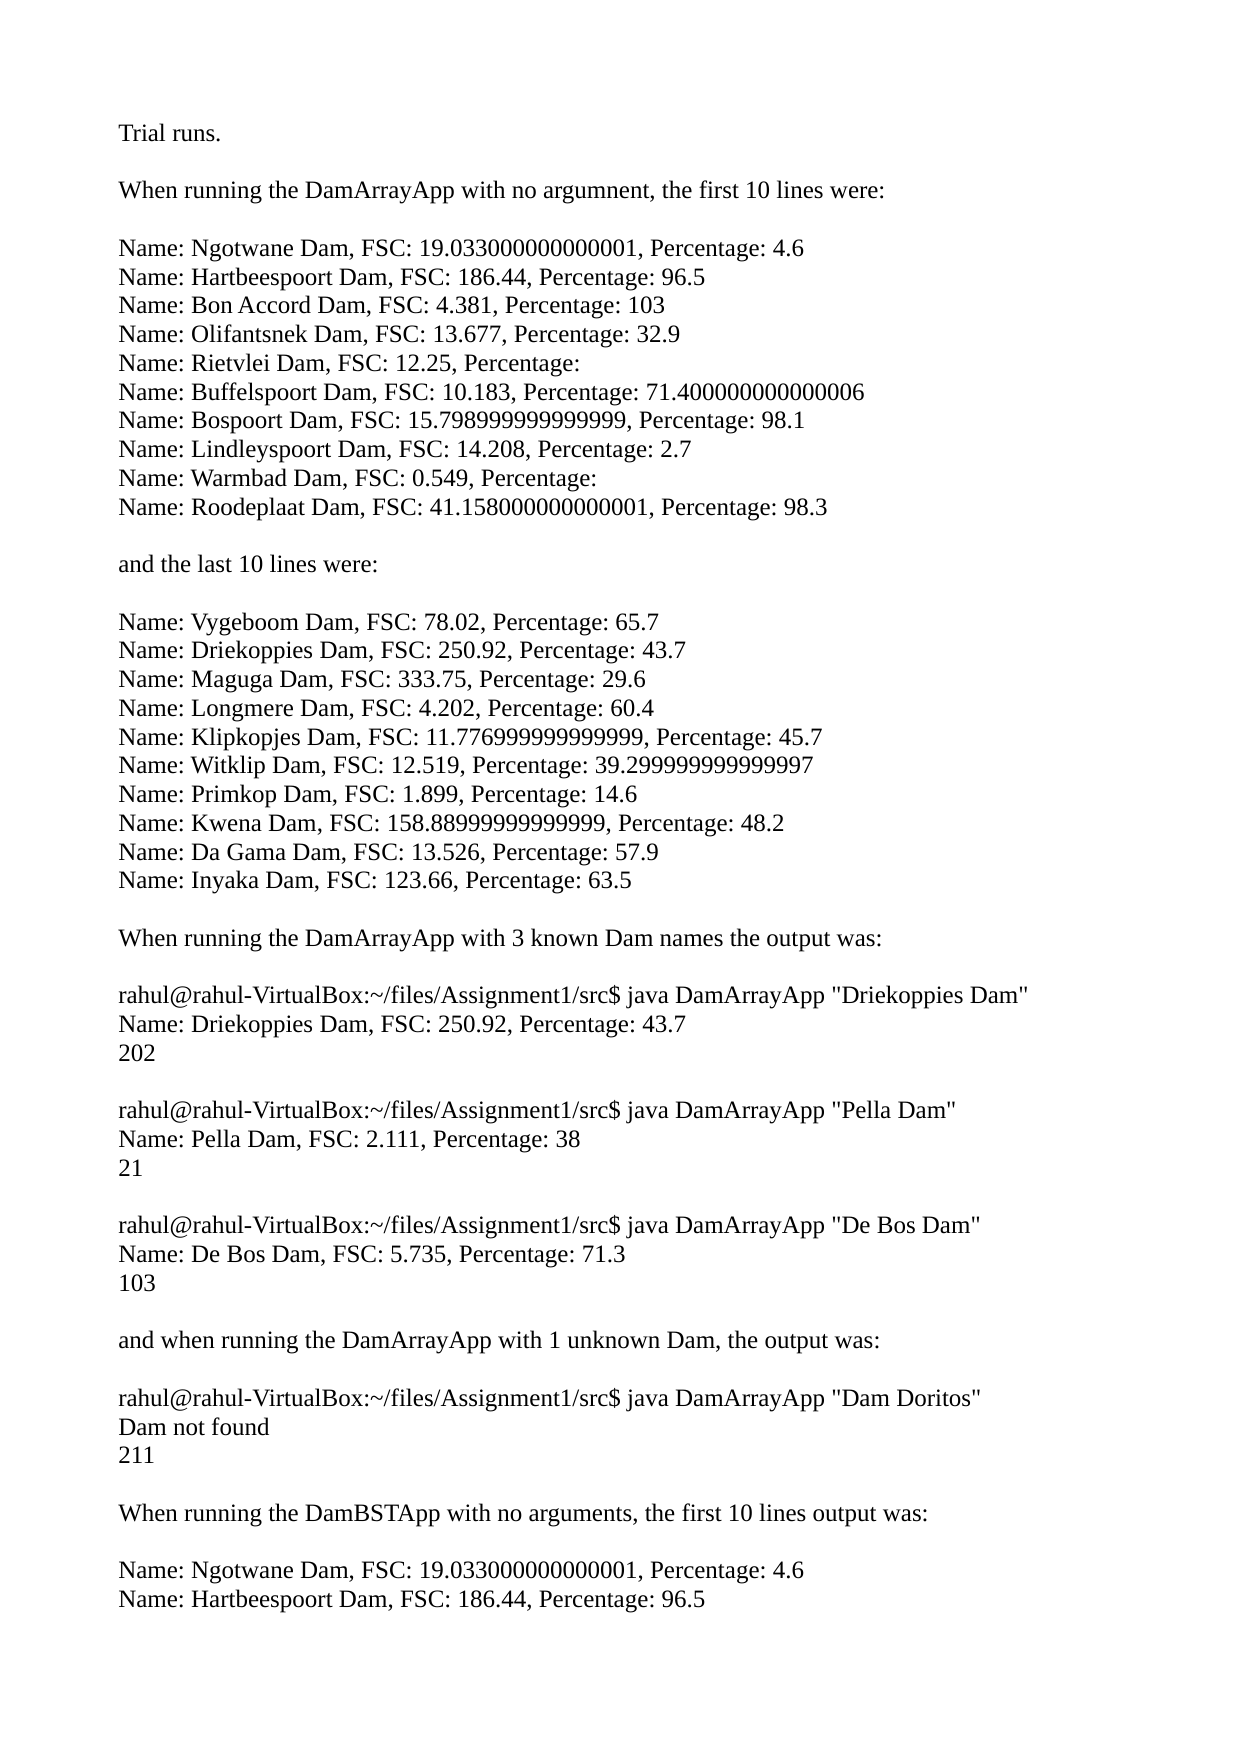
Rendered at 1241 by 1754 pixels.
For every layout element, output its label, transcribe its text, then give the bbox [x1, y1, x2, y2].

text When running the DamArrayApp with no argumnent, the first 10 lines were: [118, 176, 1122, 204]
text Name: Olifantsnek Dam, FSC: 13.677, Percentage: 32.9 [118, 319, 1122, 348]
text Name: Driekoppies Dam, FSC: 250.92, Percentage: 43.7 [118, 1009, 1122, 1038]
text Name: Primkop Dam, FSC: 1.899, Percentage: 14.6 [118, 779, 1122, 808]
text rahul@rahul-VirtualBox:~/files/Assignment1/src$ java DamArrayApp "De Bos Dam" [118, 1211, 1122, 1239]
text Dam not found [118, 1412, 1122, 1441]
text Name: Da Gama Dam, FSC: 13.526, Percentage: 57.9 [118, 837, 1122, 866]
text Name: Pella Dam, FSC: 2.111, Percentage: 38 [118, 1124, 1122, 1153]
text When running the DamArrayApp with 3 known Dam names the output was: [118, 923, 1122, 952]
text Name: Longmere Dam, FSC: 4.202, Percentage: 60.4 [118, 693, 1122, 722]
text Name: Klipkopjes Dam, FSC: 11.776999999999999, Percentage: 45.7 [118, 722, 1122, 751]
text Name: Buffelspoort Dam, FSC: 10.183, Percentage: 71.400000000000006 [118, 377, 1122, 406]
text Name: Lindleyspoort Dam, FSC: 14.208, Percentage: 2.7 [118, 434, 1122, 463]
text 211 [118, 1441, 1122, 1469]
text Name: Kwena Dam, FSC: 158.88999999999999, Percentage: 48.2 [118, 808, 1122, 837]
text When running the DamBSTApp with no arguments, the first 10 lines output was: [118, 1498, 1122, 1527]
text Name: Maguga Dam, FSC: 333.75, Percentage: 29.6 [118, 664, 1122, 693]
text Name: Warmbad Dam, FSC: 0.549, Percentage: [118, 463, 1122, 492]
text Name: Bon Accord Dam, FSC: 4.381, Percentage: 103 [118, 291, 1122, 319]
text and when running the DamArrayApp with 1 unknown Dam, the output was: [118, 1326, 1122, 1354]
text Name: Ngotwane Dam, FSC: 19.033000000000001, Percentage: 4.6 [118, 1556, 1122, 1584]
text rahul@rahul-VirtualBox:~/files/Assignment1/src$ java DamArrayApp "Driekoppies Dam" [118, 981, 1122, 1009]
text rahul@rahul-VirtualBox:~/files/Assignment1/src$ java DamArrayApp "Dam Doritos" [118, 1383, 1122, 1412]
text Name: Hartbeespoort Dam, FSC: 186.44, Percentage: 96.5 [118, 1584, 1122, 1613]
text Name: Driekoppies Dam, FSC: 250.92, Percentage: 43.7 [118, 636, 1122, 664]
text 21 [118, 1153, 1122, 1182]
text Name: Witklip Dam, FSC: 12.519, Percentage: 39.299999999999997 [118, 751, 1122, 779]
text Name: Ngotwane Dam, FSC: 19.033000000000001, Percentage: 4.6 [118, 233, 1122, 262]
text rahul@rahul-VirtualBox:~/files/Assignment1/src$ java DamArrayApp "Pella Dam" [118, 1096, 1122, 1124]
text Name: Hartbeespoort Dam, FSC: 186.44, Percentage: 96.5 [118, 262, 1122, 291]
text and the last 10 lines were: [118, 549, 1122, 578]
text 202 [118, 1038, 1122, 1067]
text Trial runs. [118, 118, 1122, 147]
text Name: Roodeplaat Dam, FSC: 41.158000000000001, Percentage: 98.3 [118, 492, 1122, 521]
text Name: Bospoort Dam, FSC: 15.798999999999999, Percentage: 98.1 [118, 406, 1122, 434]
text 103 [118, 1268, 1122, 1297]
text Name: Vygeboom Dam, FSC: 78.02, Percentage: 65.7 [118, 607, 1122, 636]
text Name: De Bos Dam, FSC: 5.735, Percentage: 71.3 [118, 1239, 1122, 1268]
text Name: Inyaka Dam, FSC: 123.66, Percentage: 63.5 [118, 866, 1122, 894]
text Name: Rietvlei Dam, FSC: 12.25, Percentage: [118, 348, 1122, 377]
